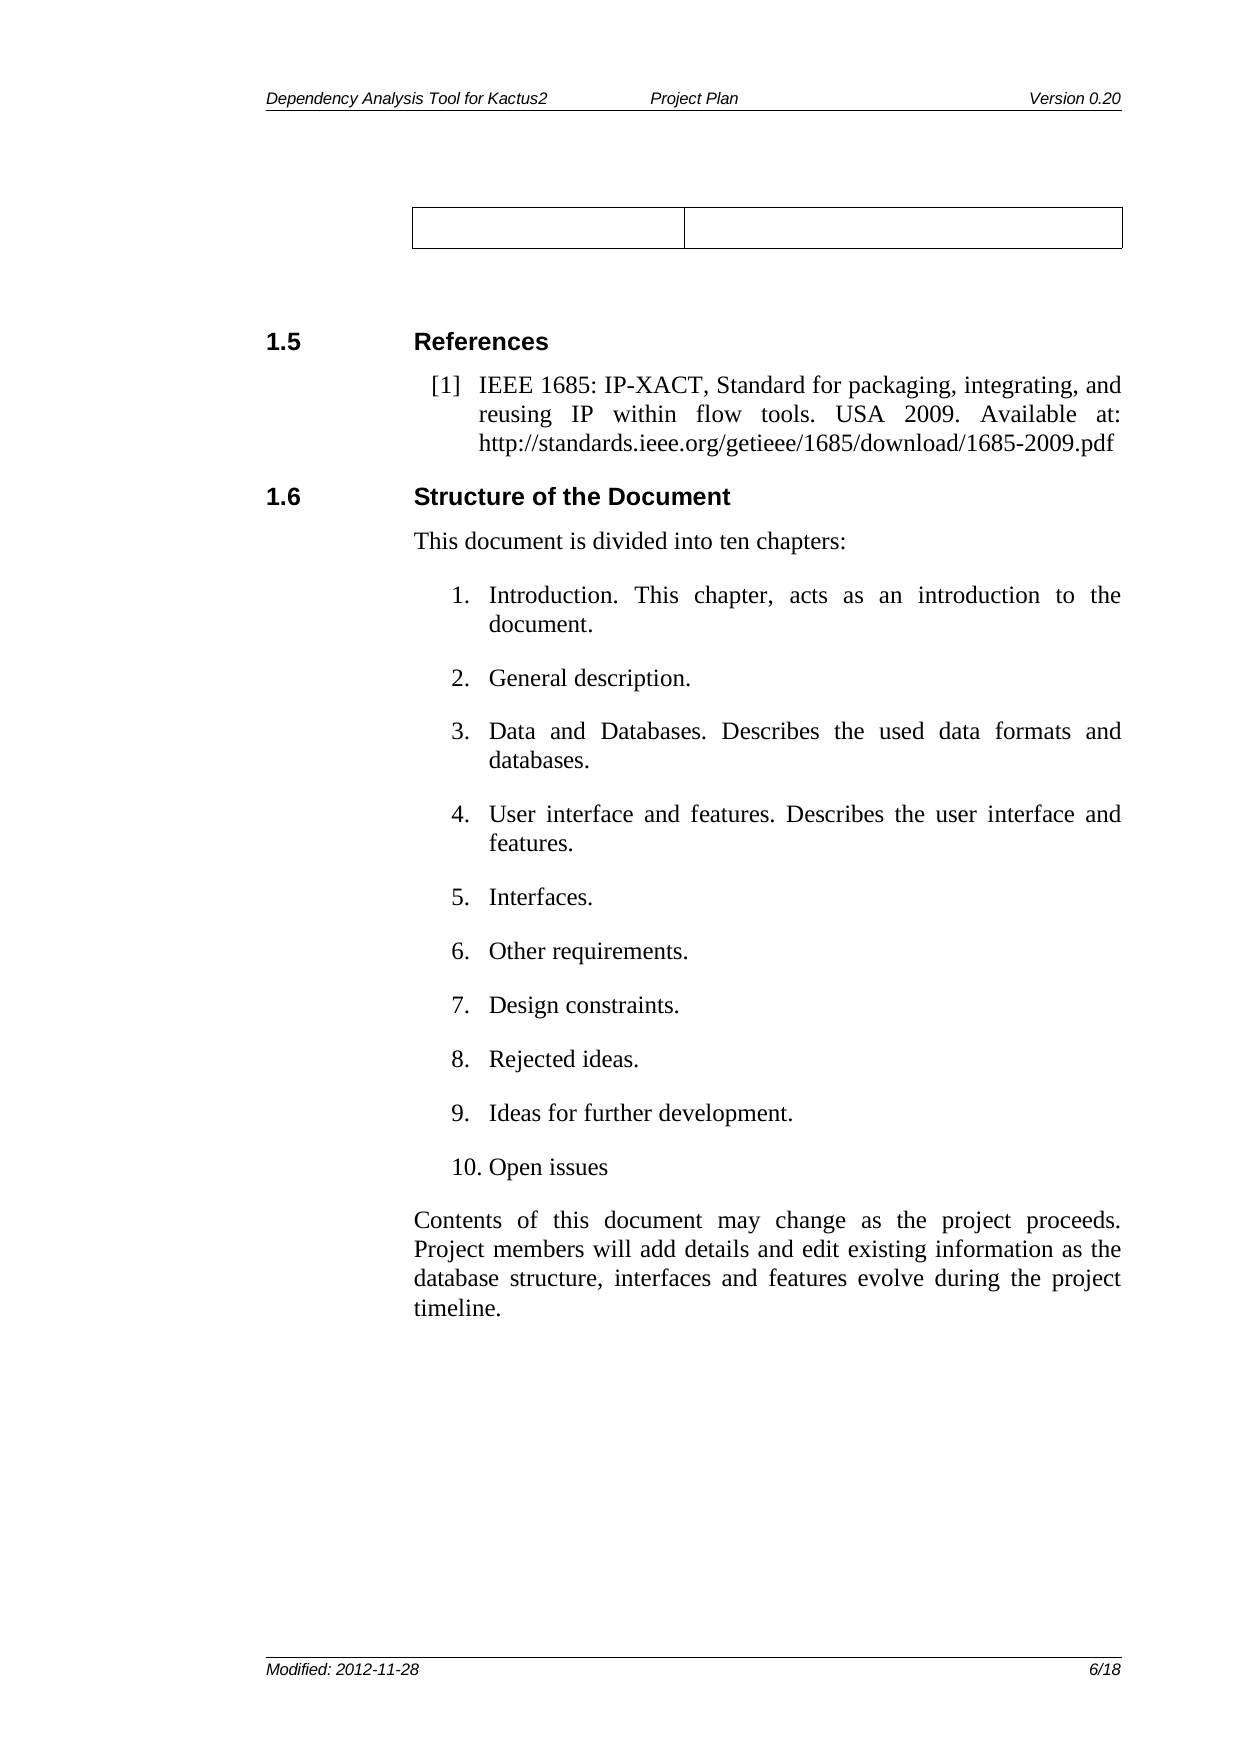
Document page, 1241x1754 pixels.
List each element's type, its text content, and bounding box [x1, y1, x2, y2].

subtitle References [266, 326, 1122, 355]
list Ideas for further development. [451, 1097, 1122, 1127]
list Rejected ideas. [451, 1044, 1122, 1073]
table_cell [685, 208, 1122, 247]
list IEEE 1685: IP-XACT, Standard for packaging, integrating, and reusing IP within flow tools. USA 2009. Available at: http://standards.ieee.org/getieee/1685/download/1685-2009.pdf [431, 370, 1122, 457]
subtitle Structure of the Document [266, 482, 1122, 511]
list Interfaces. [451, 882, 1122, 911]
list User interface and features. Describes the user interface and features. [451, 799, 1122, 857]
list Open issues [451, 1151, 1122, 1180]
text Contents of this document may change as the project proceeds. Project members will add details and edit existing information as the database structure, interfaces and features evolve during the project timeline. [413, 1205, 1122, 1321]
list Other requirements. [451, 936, 1122, 965]
list Introduction. This chapter, acts as an introduction to the document. [451, 579, 1122, 638]
list General description. [451, 662, 1122, 691]
list Data and Databases. Describes the used data formats and databases. [451, 716, 1122, 774]
list Design constraints. [451, 990, 1122, 1019]
table_cell [413, 208, 684, 247]
text This document is divided into ten chapters: [413, 526, 1122, 555]
